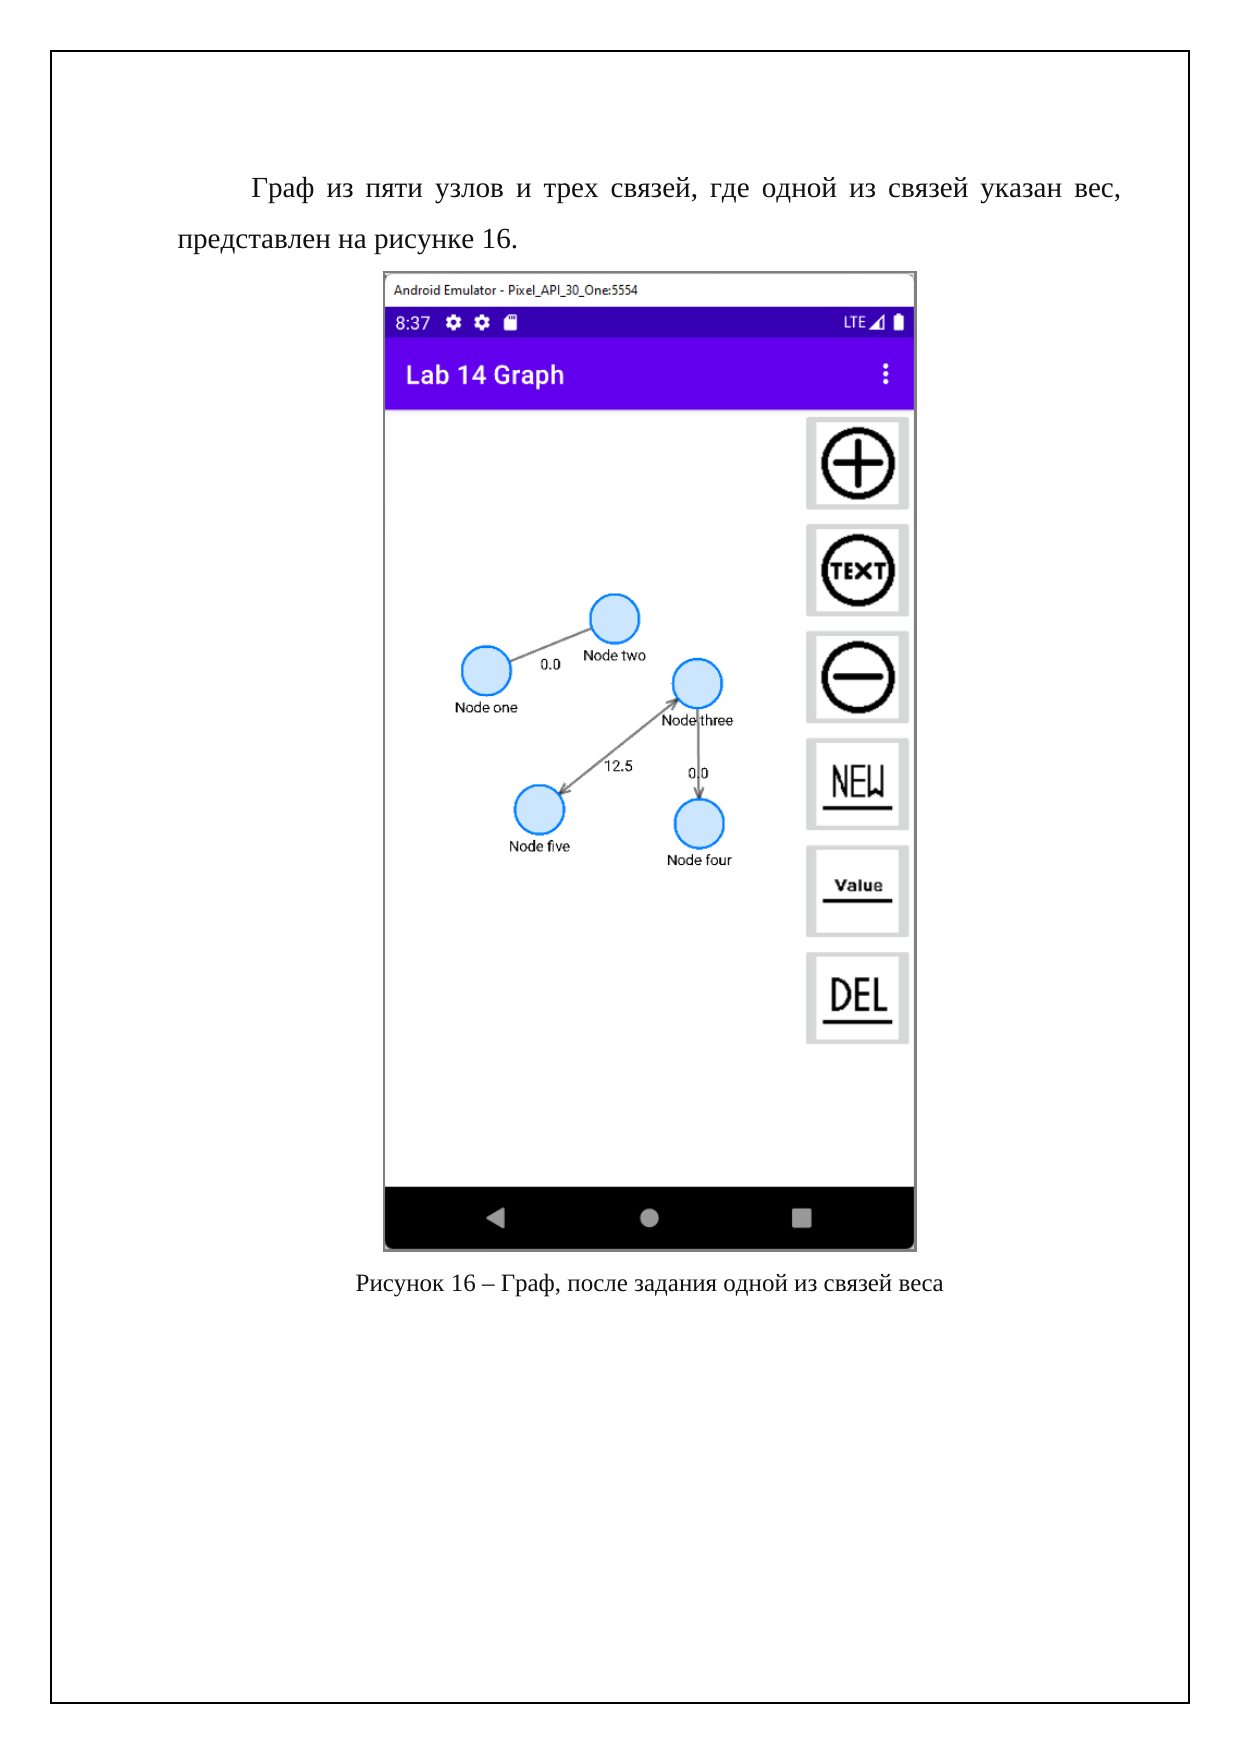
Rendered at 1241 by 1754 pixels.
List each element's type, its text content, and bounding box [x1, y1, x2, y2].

text Рисунок 16 – Граф, после задания одной из связей веса [944, 1268, 1122, 1297]
text Граф из пяти узлов и трех связей, где одной из связей указан вес, представлен на рисунке 16. [177, 171, 1122, 254]
text Рисунок 16 – Граф, после задания одной из связей веса [177, 1268, 355, 1297]
